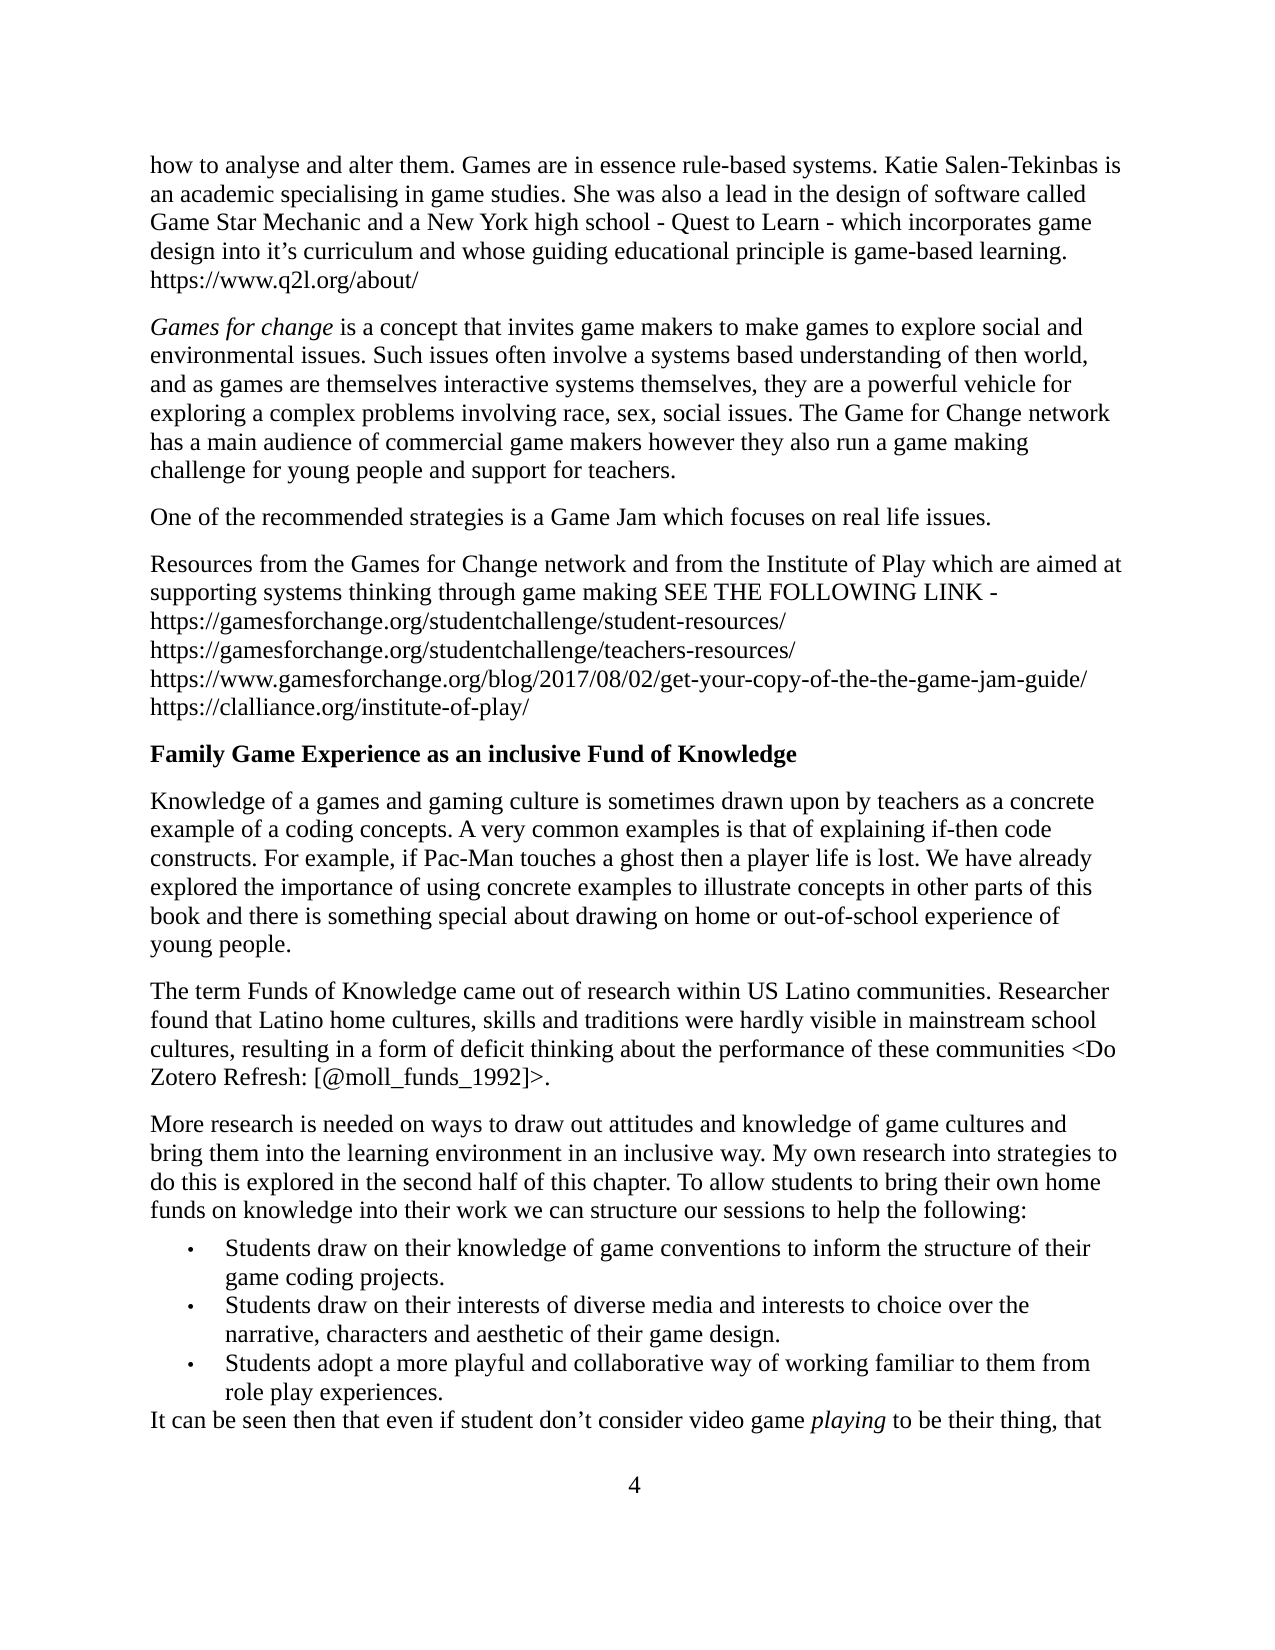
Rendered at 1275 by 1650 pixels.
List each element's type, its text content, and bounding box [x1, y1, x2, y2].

list Students draw on their knowledge of game conventions to inform the structure of their game coding projects. [187, 1233, 1125, 1291]
text Family Game Experience as an inclusive Fund of Knowledge [150, 739, 1125, 768]
text It can be seen then that even if student don’t consider video game playing to be their thing, that [150, 1406, 1125, 1434]
list Students draw on their interests of diverse media and interests to choice over the narrative, characters and aesthetic of their game design. [187, 1291, 1125, 1348]
text One of the recommended strategies is a Game Jam which focuses on real life issues. [150, 502, 1125, 531]
text Knowledge of a games and gaming culture is sometimes drawn upon by teachers as a concrete example of a coding concepts. A very common examples is that of explaining if-then code constructs. For example, if Pac-Man touches a ghost then a player life is lost. We have already explored the importance of using concrete examples to illustrate concepts in other parts of this book and there is something special about drawing on home or out-of-school experience of young people. [150, 786, 1125, 958]
text Games for change is a concept that invites game makers to make games to explore social and environmental issues. Such issues often involve a systems based understanding of then world, and as games are themselves interactive systems themselves, they are a powerful vehicle for exploring a complex problems involving race, sex, social issues. The Game for Change network has a main audience of commercial game makers however they also run a game making challenge for young people and support for teachers. [150, 312, 1125, 484]
text The term Funds of Knowledge came out of research within US Latino communities. Researcher found that Latino home cultures, skills and traditions were hardly visible in mainstream school cultures, resulting in a form of deficit thinking about the performance of these communities <Do Zotero Refresh: [@moll_funds_1992]>. [150, 976, 1125, 1091]
text Resources from the Games for Change network and from the Institute of Play which are aimed at supporting systems thinking through game making SEE THE FOLLOWING LINK - https://gamesforchange.org/studentchallenge/student-resources/ https://gamesforchange.org/studentchallenge/teachers-resources/ https://www.gamesforchange.org/blog/2017/08/02/get-your-copy-of-the-the-game-jam-guide/ https://clalliance.org/institute-of-play/ [150, 549, 1125, 721]
text More research is needed on ways to draw out attitudes and knowledge of game cultures and bring them into the learning environment in an inclusive way. My own research into strategies to do this is explored in the second half of this chapter. To allow students to bring their own home funds on knowledge into their work we can structure our sessions to help the following: [150, 1109, 1125, 1224]
text how to analyse and alter them. Games are in essence rule-based systems. Katie Salen-Tekinbas is an academic specialising in game studies. She was also a lead in the design of software called Game Star Mechanic and a New York high school - Quest to Learn - which incorporates game design into it’s curriculum and whose guiding educational principle is game-based learning. https://www.q2l.org/about/ [150, 150, 1125, 294]
list Students adopt a more playful and collaborative way of working familiar to them from role play experiences. [187, 1348, 1125, 1406]
